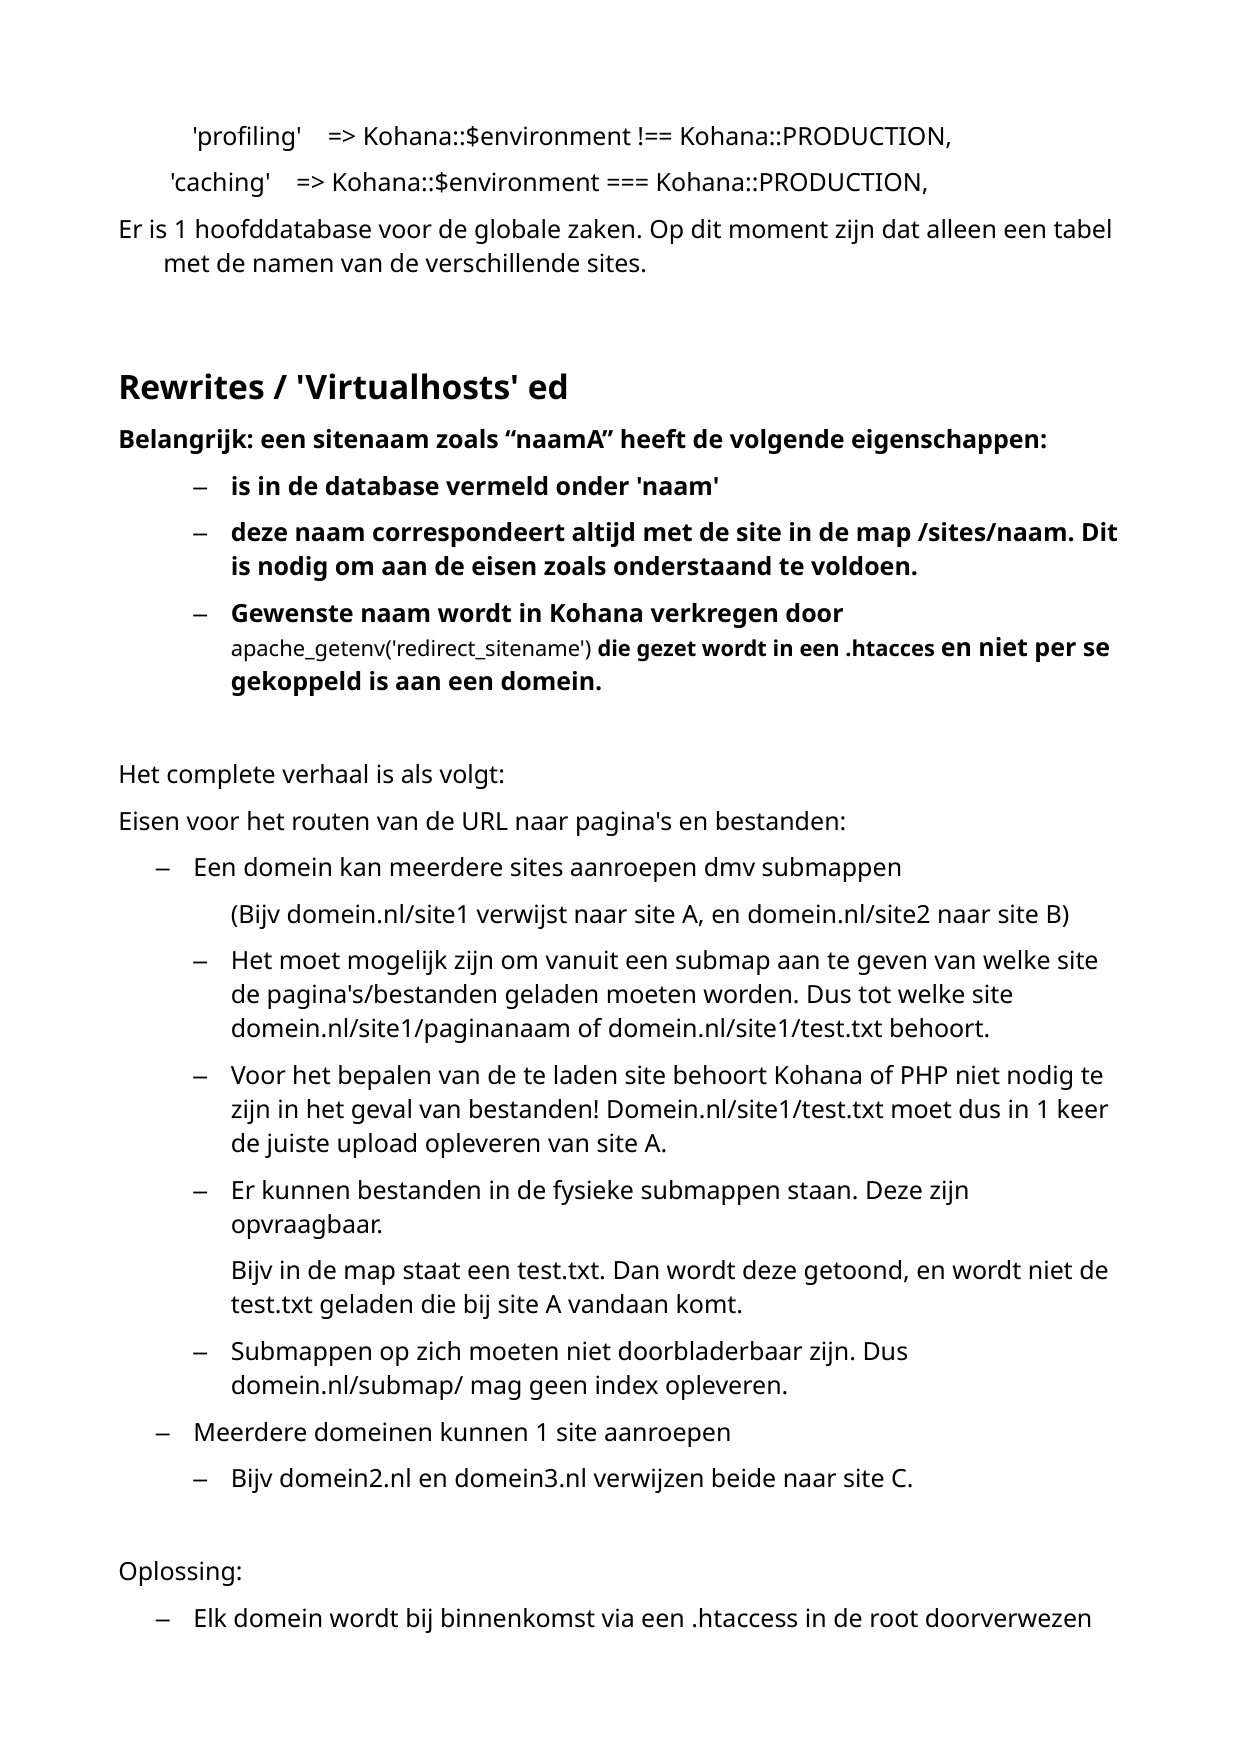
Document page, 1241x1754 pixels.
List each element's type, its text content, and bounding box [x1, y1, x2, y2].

text Het complete verhaal is als volgt: [118, 757, 1122, 791]
subtitle Rewrites / 'Virtualhosts' ed [118, 363, 1122, 409]
list Bijv domein2.nl en domein3.nl verwijzen beide naar site C. [193, 1461, 1122, 1495]
text Eisen voor het routen van de URL naar pagina's en bestanden: [118, 803, 1122, 837]
list is in de database vermeld onder 'naam' [193, 468, 1122, 502]
text 'caching' => Kohana::$environment === Kohana::PRODUCTION, [118, 165, 1122, 199]
list Bijv in de map staat een test.txt. Dan wordt deze getoond, en wordt niet de test.txt geladen die bij site A vandaan komt. [193, 1253, 1122, 1321]
text Oplossing: [118, 1554, 1122, 1588]
list Meerdere domeinen kunnen 1 site aanroepen [156, 1414, 1122, 1448]
list Voor het bepalen van de te laden site behoort Kohana of PHP niet nodig te zijn in het geval van bestanden! Domein.nl/site1/test.txt moet dus in 1 keer de juiste upload opleveren van site A. [193, 1058, 1122, 1160]
list Submappen op zich moeten niet doorbladerbaar zijn. Dus domein.nl/submap/ mag geen index opleveren. [193, 1333, 1122, 1402]
subtitle Er is 1 hoofddatabase voor de globale zaken. Op dit moment zijn dat alleen een tabel met de namen van de verschillende sites. [118, 211, 1122, 279]
list Gewenste naam wordt in Kohana verkregen door apache_getenv('redirect_sitename') die gezet wordt in een .htacces en niet per se gekoppeld is aan een domein. [193, 595, 1122, 698]
text Belangrijk: een sitenaam zoals “naamA” heeft de volgende eigenschappen: [118, 422, 1122, 456]
list Er kunnen bestanden in de fysieke submappen staan. Deze zijn opvraagbaar. [193, 1172, 1122, 1240]
list Een domein kan meerdere sites aanroepen dmv submappen [156, 850, 1122, 884]
list deze naam correspondeert altijd met de site in de map /sites/naam. Dit is nodig om aan de eisen zoals onderstaand te voldoen. [193, 515, 1122, 583]
list (Bijv domein.nl/site1 verwijst naar site A, en domein.nl/site2 naar site B) [193, 896, 1122, 930]
list Het moet mogelijk zijn om vanuit een submap aan te geven van welke site de pagina's/bestanden geladen moeten worden. Dus tot welke site domein.nl/site1/paginanaam of domein.nl/site1/test.txt behoort. [193, 943, 1122, 1045]
list Elk domein wordt bij binnenkomst via een .htaccess in de root doorverwezen [156, 1600, 1122, 1634]
text 'profiling' => Kohana::$environment !== Kohana::PRODUCTION, [118, 118, 1122, 152]
